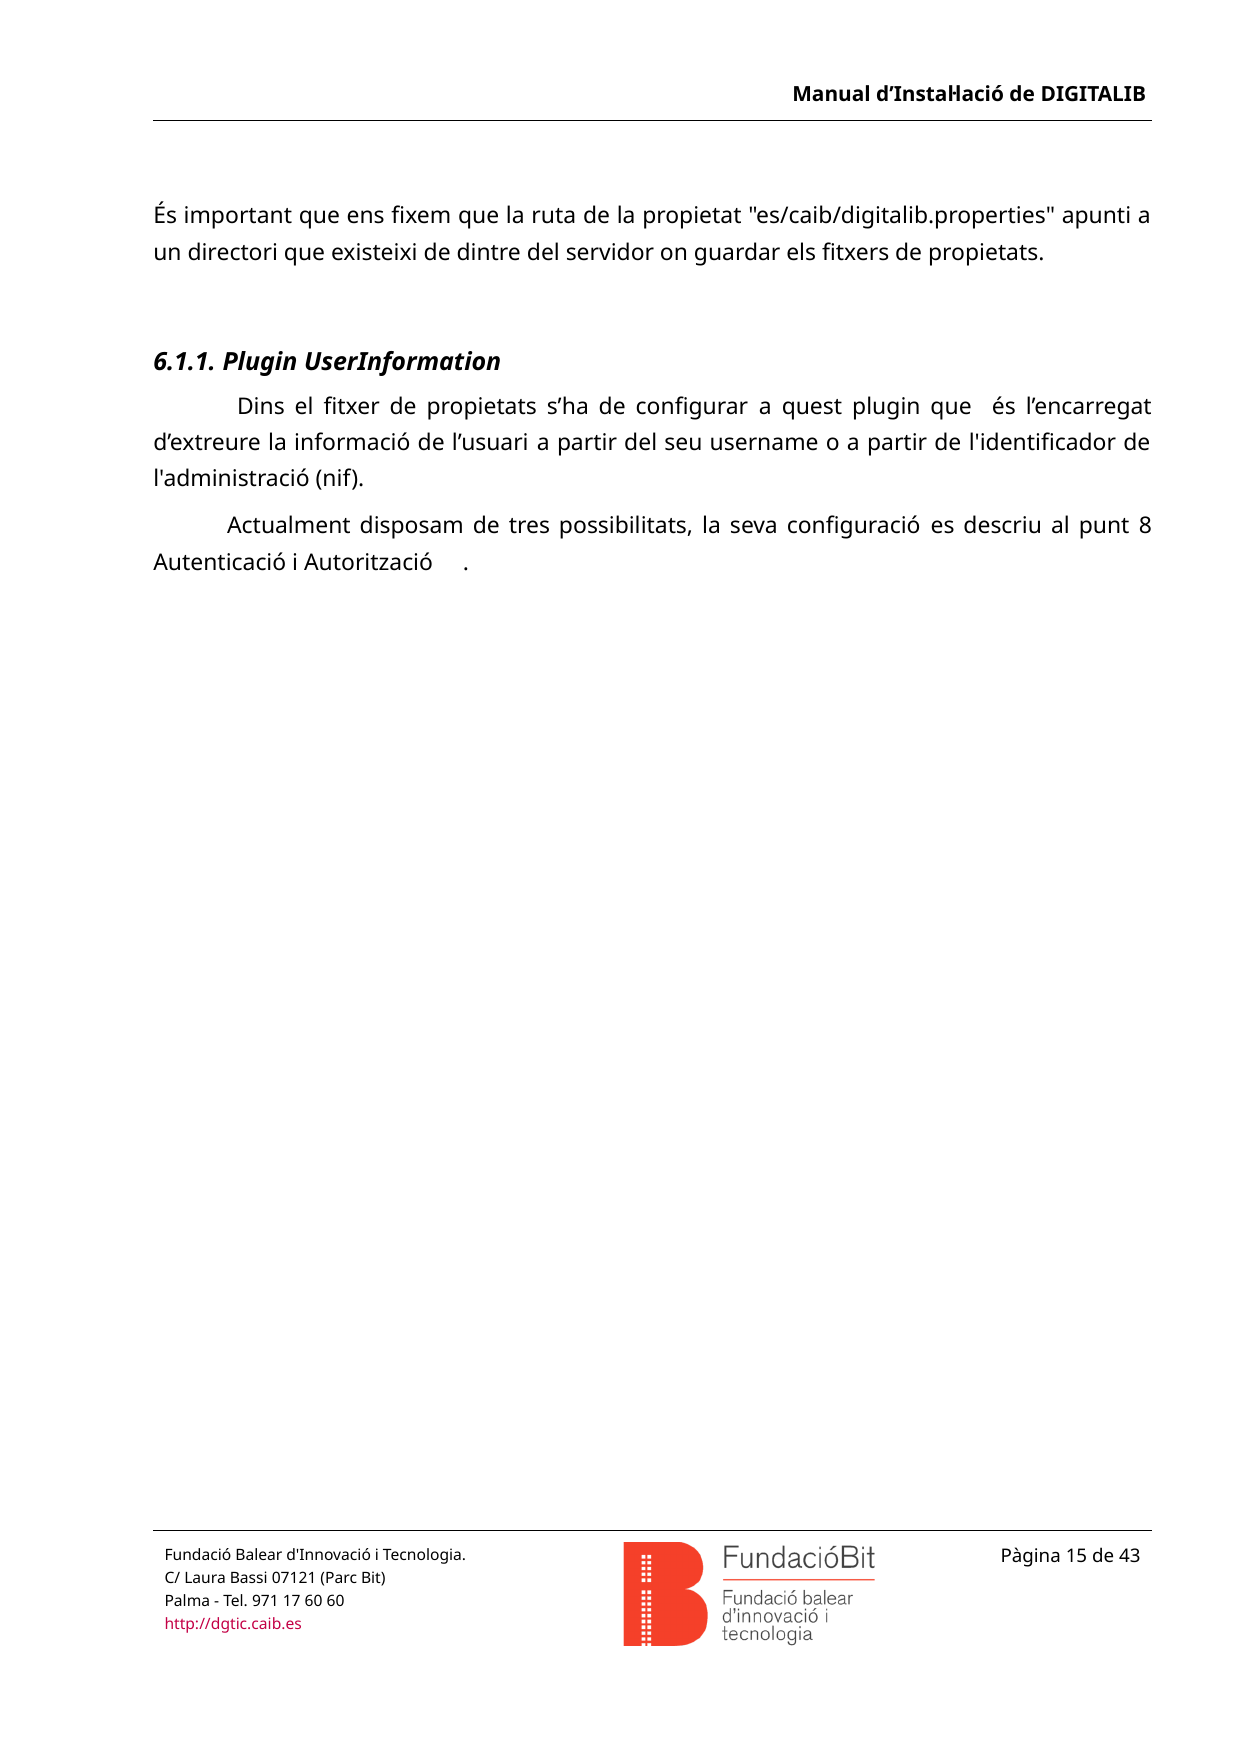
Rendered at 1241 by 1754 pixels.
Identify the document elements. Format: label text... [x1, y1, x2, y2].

picture [623, 1542, 875, 1646]
subtitle Plugin UserInformation [153, 344, 1152, 378]
text Actualment disposam de tres possibilitats, la seva configuració es descriu al punt 8 Autenticació i Autorització . [153, 509, 1152, 577]
text Dins el fitxer de propietats s’ha de configurar a quest plugin que és l’encarregat d’extreure la informació de l’usuari a partir del seu username o a partir de l'identificador de l'administració (nif). [153, 390, 1152, 493]
text És important que ens fixem que la ruta de la propietat "es/caib/digitalib.properties" apunti a un directori que existeixi de dintre del servidor on guardar els fitxers de propietats. [153, 199, 1152, 267]
